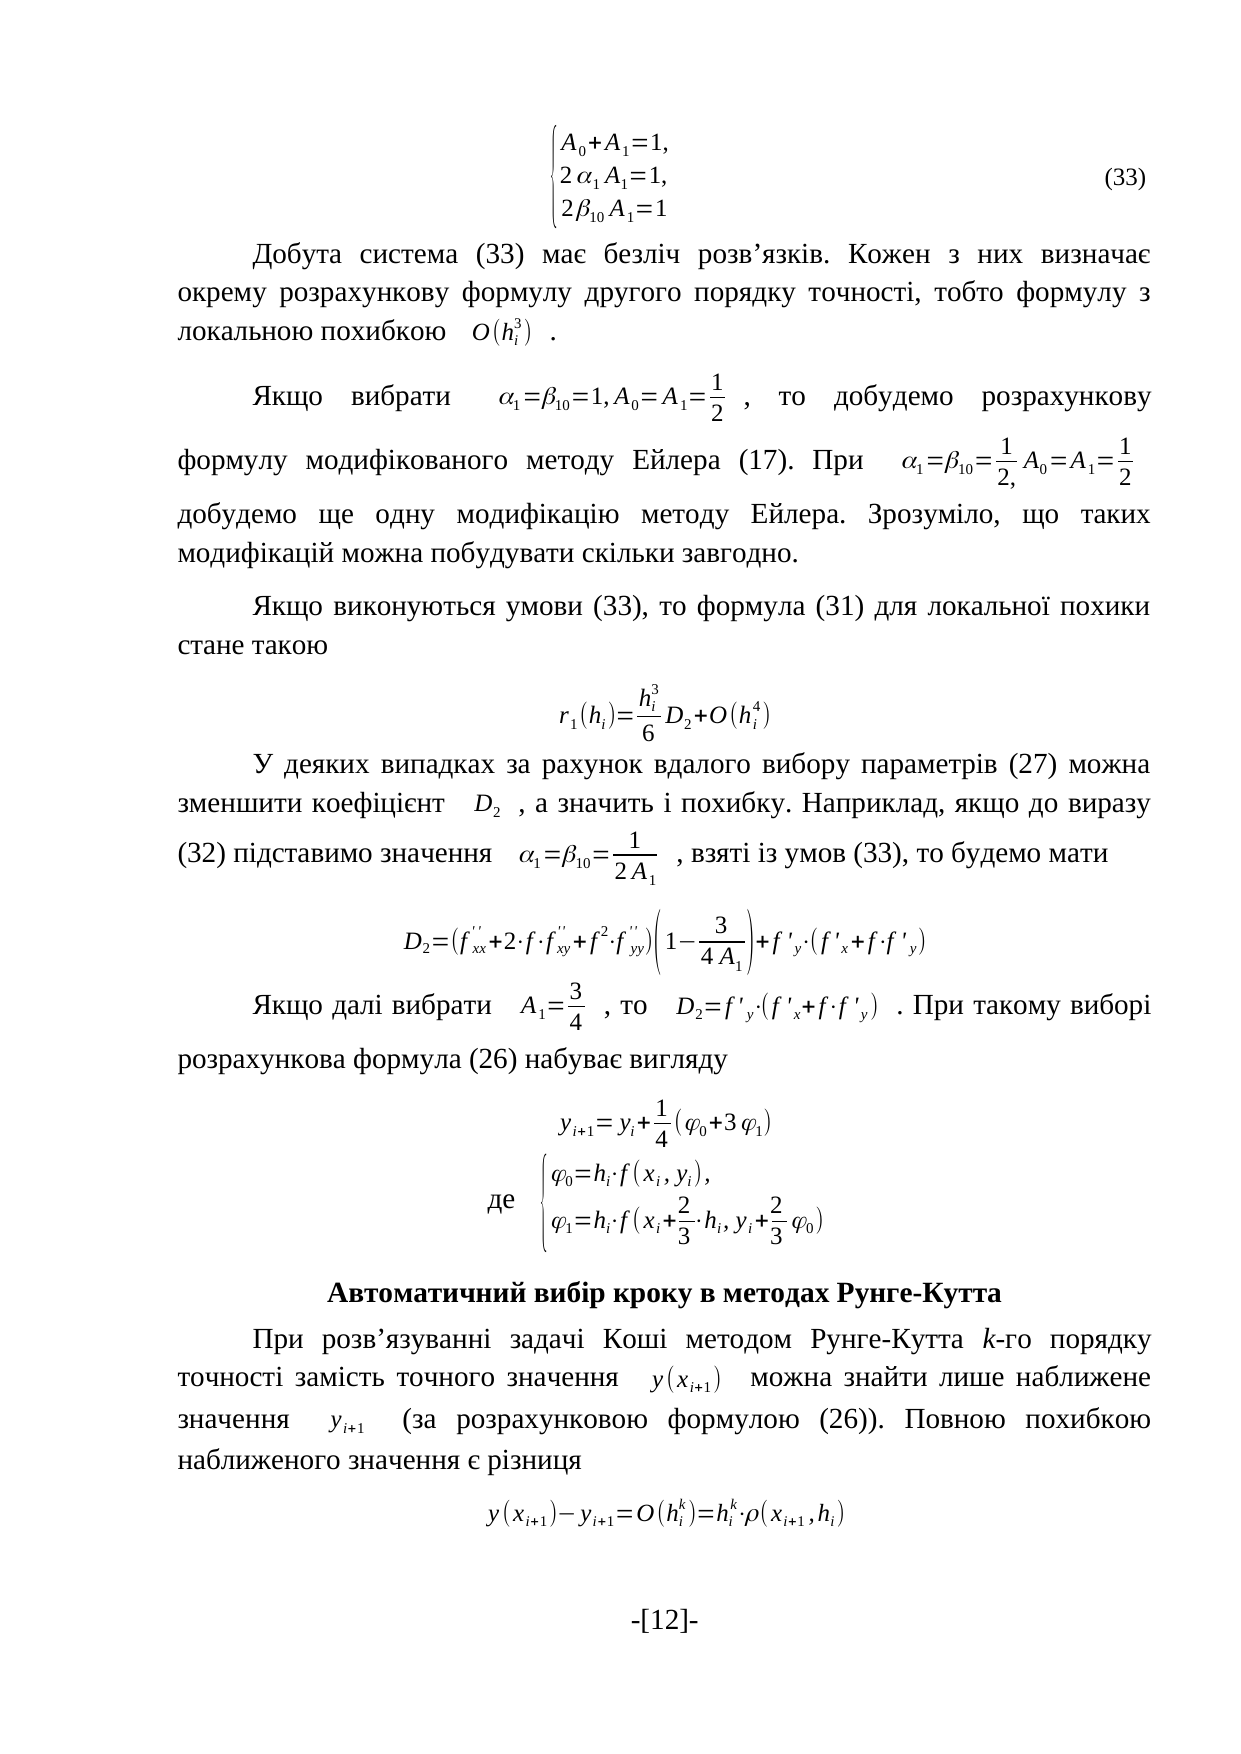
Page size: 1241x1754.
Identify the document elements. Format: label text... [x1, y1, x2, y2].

table_header [177, 118, 1043, 236]
text У деяких випадках за рахунок вдалого вибору параметрів (27) можна зменшити коефіцієнт , а значить і похибку. Наприклад, якщо до виразу (32) підставимо значення , взяті із умов (33), то будемо мати [177, 746, 1152, 889]
subtitle Автоматичний вибір кроку в методах Рунге-Кутта [177, 1274, 1152, 1308]
text Добута система (33) має безліч розв’язків. Кожен з них визначає окрему розрахункову формулу другого порядку точності, тобто формулу з локальною похибкою . [177, 236, 1152, 349]
text Якщо вибрати , то добудемо розрахункову формулу модифікованого методу Ейлера (17). При добудемо ще одну модифікацію методу Ейлера. Зрозуміло, що таких модифікацій можна побудувати скільки завгодно. [177, 369, 1152, 569]
table_header (33) [1043, 118, 1152, 236]
text Якщо далі вибрати , то . При такому виборі розрахункова формула (26) набуває вигляду [177, 978, 1152, 1075]
text Якщо виконуються умови (33), то формула (31) для локальної похики стане такою [177, 588, 1152, 660]
text де [177, 1154, 1152, 1255]
text При розв’язуванні задачі Коші методом Рунге-Кутта k-го порядку точності замість точного значення можна знайти лише наближене значення (за розрахунковою формулою (26)). Повною похибкою наближеного значення є різниця [177, 1321, 1152, 1476]
